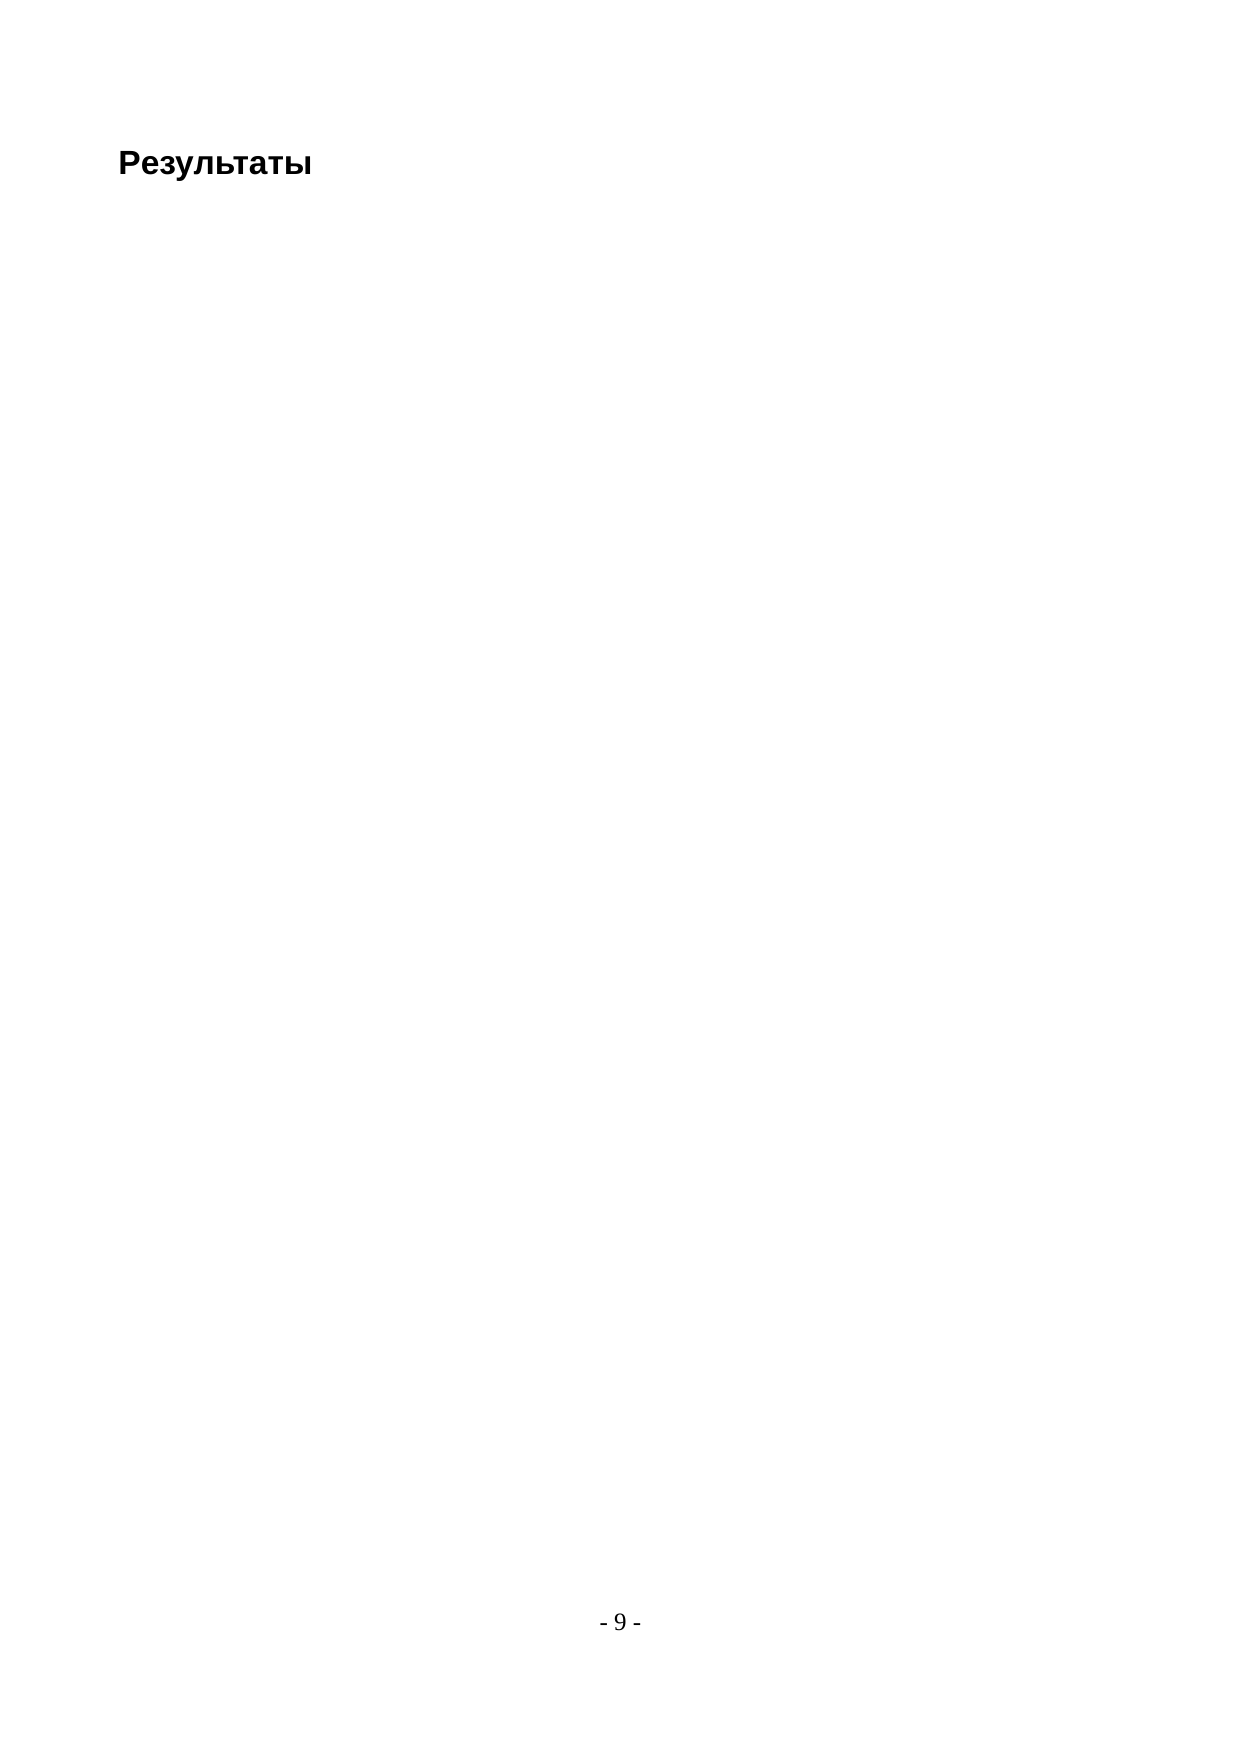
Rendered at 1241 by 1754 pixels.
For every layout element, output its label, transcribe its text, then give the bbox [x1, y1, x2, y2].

subtitle Результаты [118, 143, 1122, 182]
